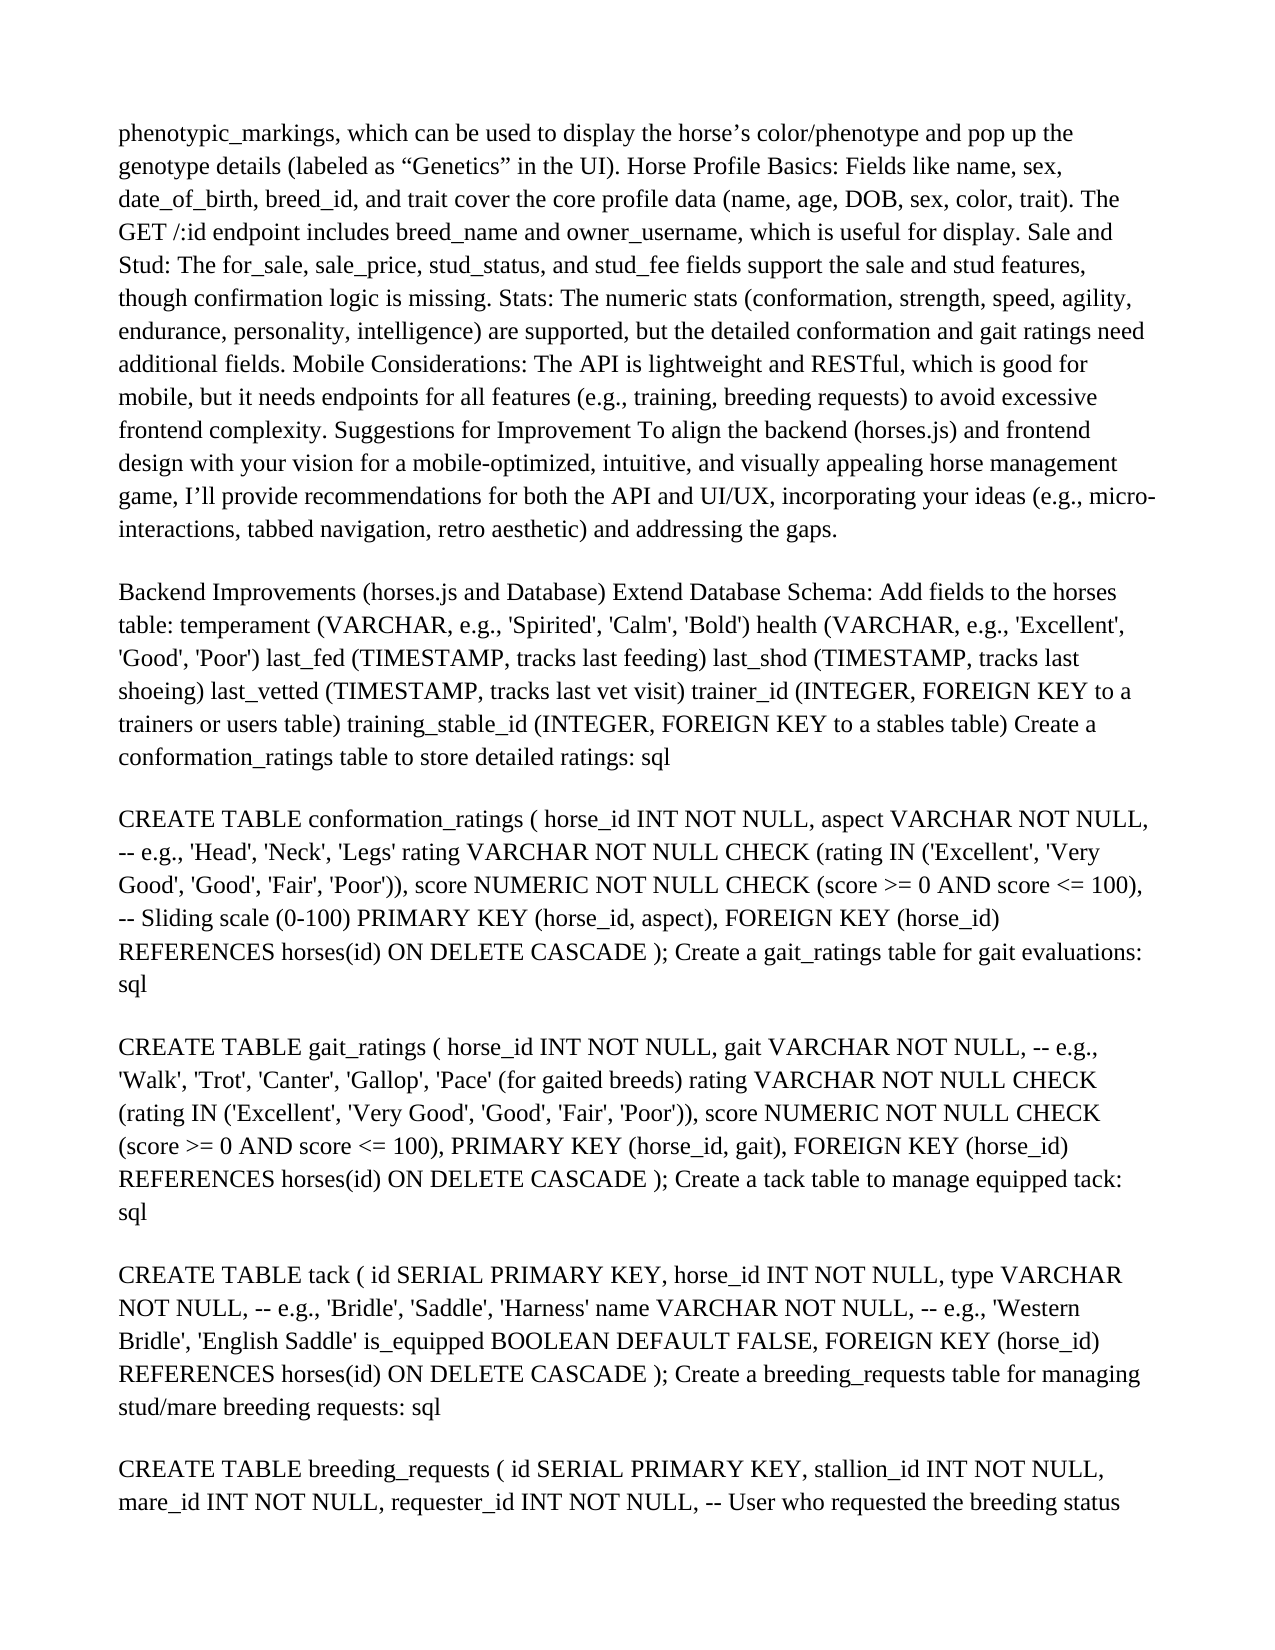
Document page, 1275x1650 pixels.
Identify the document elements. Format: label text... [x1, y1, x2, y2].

text Backend Improvements (horses.js and Database) Extend Database Schema: Add fields to the horses table: temperament (VARCHAR, e.g., 'Spirited', 'Calm', 'Bold') health (VARCHAR, e.g., 'Excellent', 'Good', 'Poor') last_fed (TIMESTAMP, tracks last feeding) last_shod (TIMESTAMP, tracks last shoeing) last_vetted (TIMESTAMP, tracks last vet visit) trainer_id (INTEGER, FOREIGN KEY to a trainers or users table) training_stable_id (INTEGER, FOREIGN KEY to a stables table) Create a conformation_ratings table to store detailed ratings: sql [118, 577, 1157, 771]
text CREATE TABLE conformation_ratings ( horse_id INT NOT NULL, aspect VARCHAR NOT NULL, -- e.g., 'Head', 'Neck', 'Legs' rating VARCHAR NOT NULL CHECK (rating IN ('Excellent', 'Very Good', 'Good', 'Fair', 'Poor')), score NUMERIC NOT NULL CHECK (score >= 0 AND score <= 100), -- Sliding scale (0-100) PRIMARY KEY (horse_id, aspect), FOREIGN KEY (horse_id) REFERENCES horses(id) ON DELETE CASCADE ); Create a gait_ratings table for gait evaluations: sql [118, 804, 1157, 998]
text CREATE TABLE breeding_requests ( id SERIAL PRIMARY KEY, stallion_id INT NOT NULL, mare_id INT NOT NULL, requester_id INT NOT NULL, -- User who requested the breeding status [118, 1454, 1157, 1516]
text CREATE TABLE gait_ratings ( horse_id INT NOT NULL, gait VARCHAR NOT NULL, -- e.g., 'Walk', 'Trot', 'Canter', 'Gallop', 'Pace' (for gaited breeds) rating VARCHAR NOT NULL CHECK (rating IN ('Excellent', 'Very Good', 'Good', 'Fair', 'Poor')), score NUMERIC NOT NULL CHECK (score >= 0 AND score <= 100), PRIMARY KEY (horse_id, gait), FOREIGN KEY (horse_id) REFERENCES horses(id) ON DELETE CASCADE ); Create a tack table to manage equipped tack: sql [118, 1032, 1157, 1226]
text phenotypic_markings, which can be used to display the horse’s color/phenotype and pop up the genotype details (labeled as “Genetics” in the UI). Horse Profile Basics: Fields like name, sex, date_of_birth, breed_id, and trait cover the core profile data (name, age, DOB, sex, color, trait). The GET /:id endpoint includes breed_name and owner_username, which is useful for display. Sale and Stud: The for_sale, sale_price, stud_status, and stud_fee fields support the sale and stud features, though confirmation logic is missing. Stats: The numeric stats (conformation, strength, speed, agility, endurance, personality, intelligence) are supported, but the detailed conformation and gait ratings need additional fields. Mobile Considerations: The API is lightweight and RESTful, which is good for mobile, but it needs endpoints for all features (e.g., training, breeding requests) to avoid excessive frontend complexity. Suggestions for Improvement To align the backend (horses.js) and frontend design with your vision for a mobile-optimized, intuitive, and visually appealing horse management game, I’ll provide recommendations for both the API and UI/UX, incorporating your ideas (e.g., micro-interactions, tabbed navigation, retro aesthetic) and addressing the gaps. [118, 118, 1157, 543]
text CREATE TABLE tack ( id SERIAL PRIMARY KEY, horse_id INT NOT NULL, type VARCHAR NOT NULL, -- e.g., 'Bridle', 'Saddle', 'Harness' name VARCHAR NOT NULL, -- e.g., 'Western Bridle', 'English Saddle' is_equipped BOOLEAN DEFAULT FALSE, FOREIGN KEY (horse_id) REFERENCES horses(id) ON DELETE CASCADE ); Create a breeding_requests table for managing stud/mare breeding requests: sql [118, 1260, 1157, 1421]
